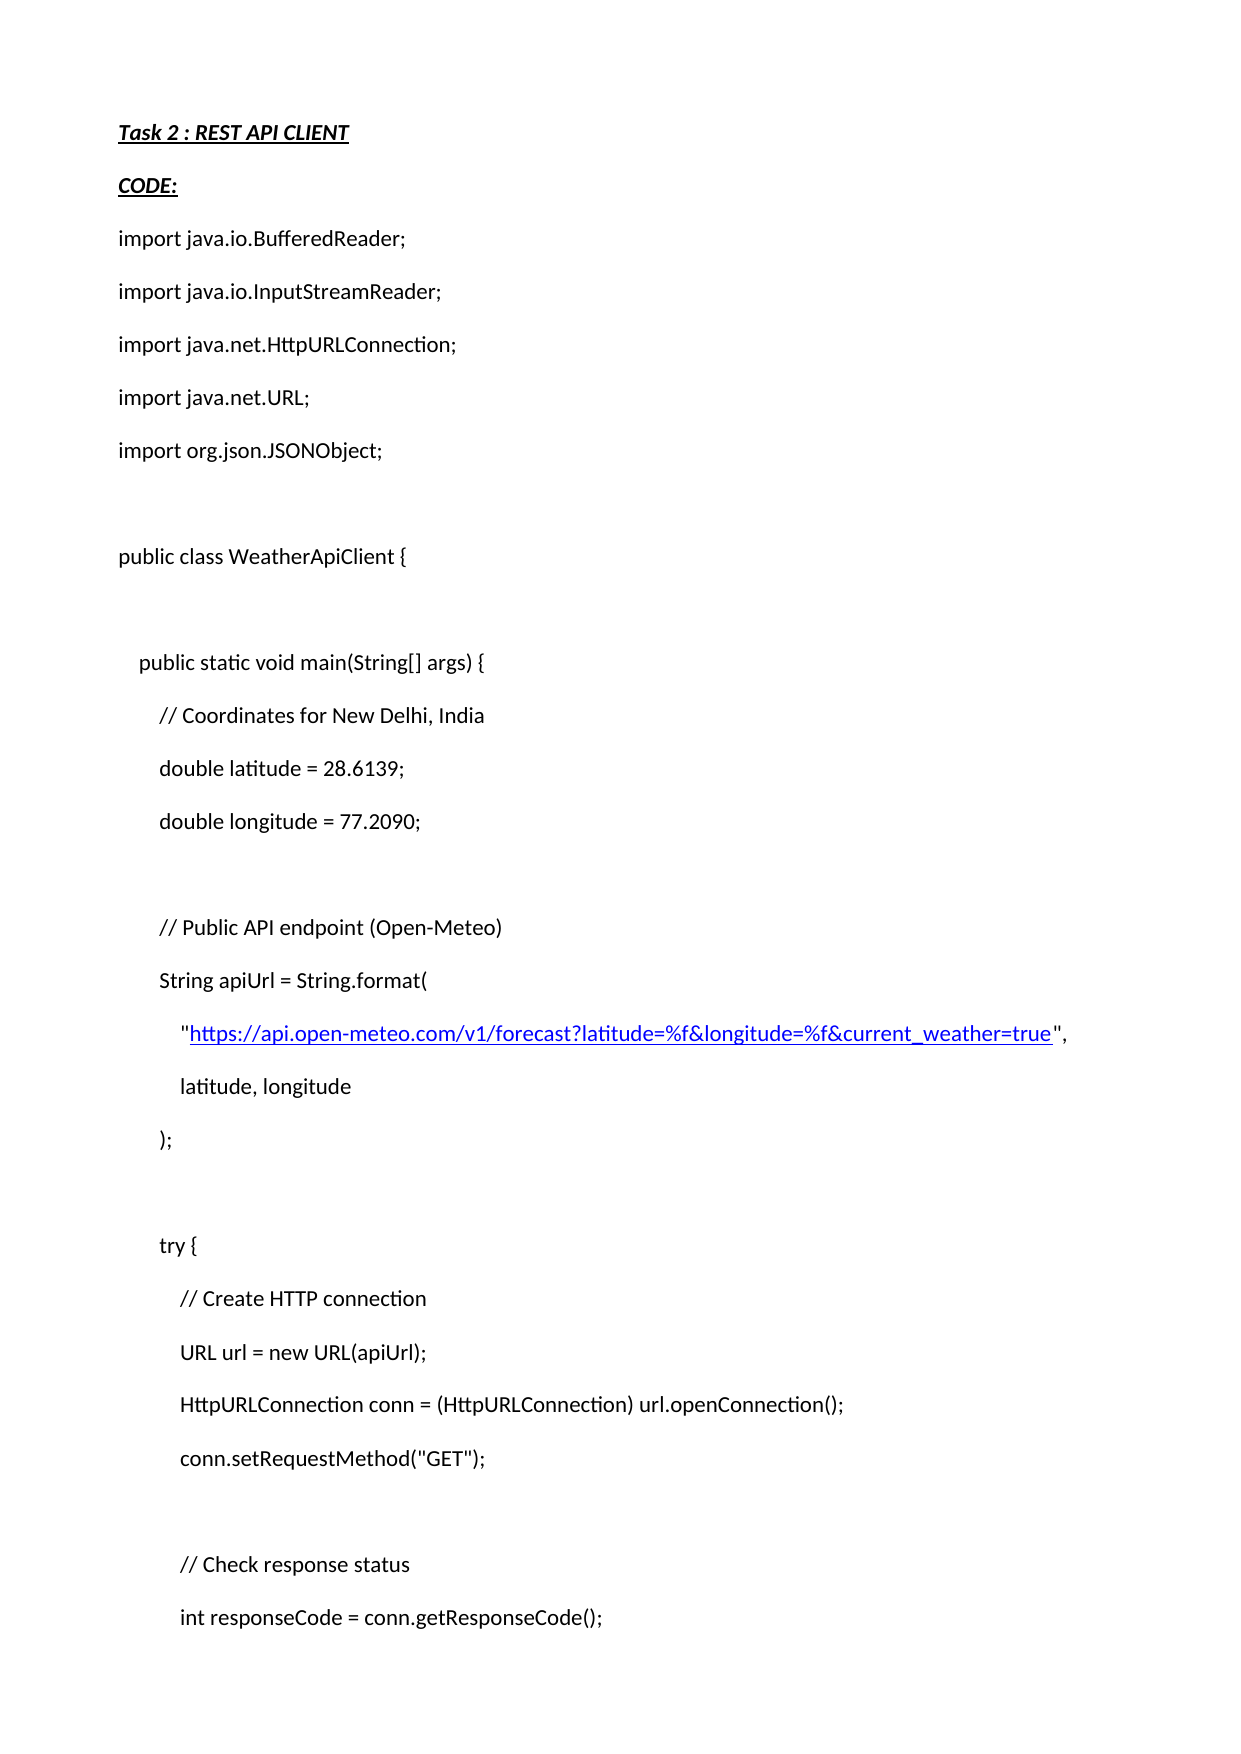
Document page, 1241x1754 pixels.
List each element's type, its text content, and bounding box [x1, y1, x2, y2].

text import java.io.BufferedReader; [118, 224, 1122, 252]
text ); [118, 1126, 1122, 1153]
text import java.io.InputStreamReader; [118, 277, 1122, 305]
text double longitude = 77.2090; [118, 807, 1122, 835]
text public class WeatherApiClient { [118, 542, 1122, 570]
text // Coordinates for New Delhi, India [118, 701, 1122, 729]
text try { [118, 1232, 1122, 1259]
text HttpURLConnection conn = (HttpURLConnection) url.openConnection(); [118, 1391, 1122, 1419]
text public static void main(String[] args) { [118, 648, 1122, 676]
text import org.json.JSONObject; [118, 436, 1122, 464]
text Task 2 : REST API CLIENT [118, 118, 1122, 146]
text // Create HTTP connection [118, 1284, 1122, 1313]
text import java.net.HttpURLConnection; [118, 330, 1122, 358]
text import java.net.URL; [118, 383, 1122, 411]
text latitude, longitude [118, 1072, 1122, 1101]
text int responseCode = conn.getResponseCode(); [118, 1603, 1122, 1631]
text String apiUrl = String.format( [118, 966, 1122, 994]
text CODE: [118, 171, 1122, 199]
text // Public API endpoint (Open-Meteo) [118, 913, 1122, 941]
text URL url = new URL(apiUrl); [118, 1338, 1122, 1366]
text "https://api.open-meteo.com/v1/forecast?latitude=%f&longitude=%f&current_weather=true", [118, 1019, 1122, 1047]
text double latitude = 28.6139; [118, 754, 1122, 782]
text conn.setRequestMethod("GET"); [118, 1444, 1122, 1472]
text // Check response status [118, 1550, 1122, 1578]
